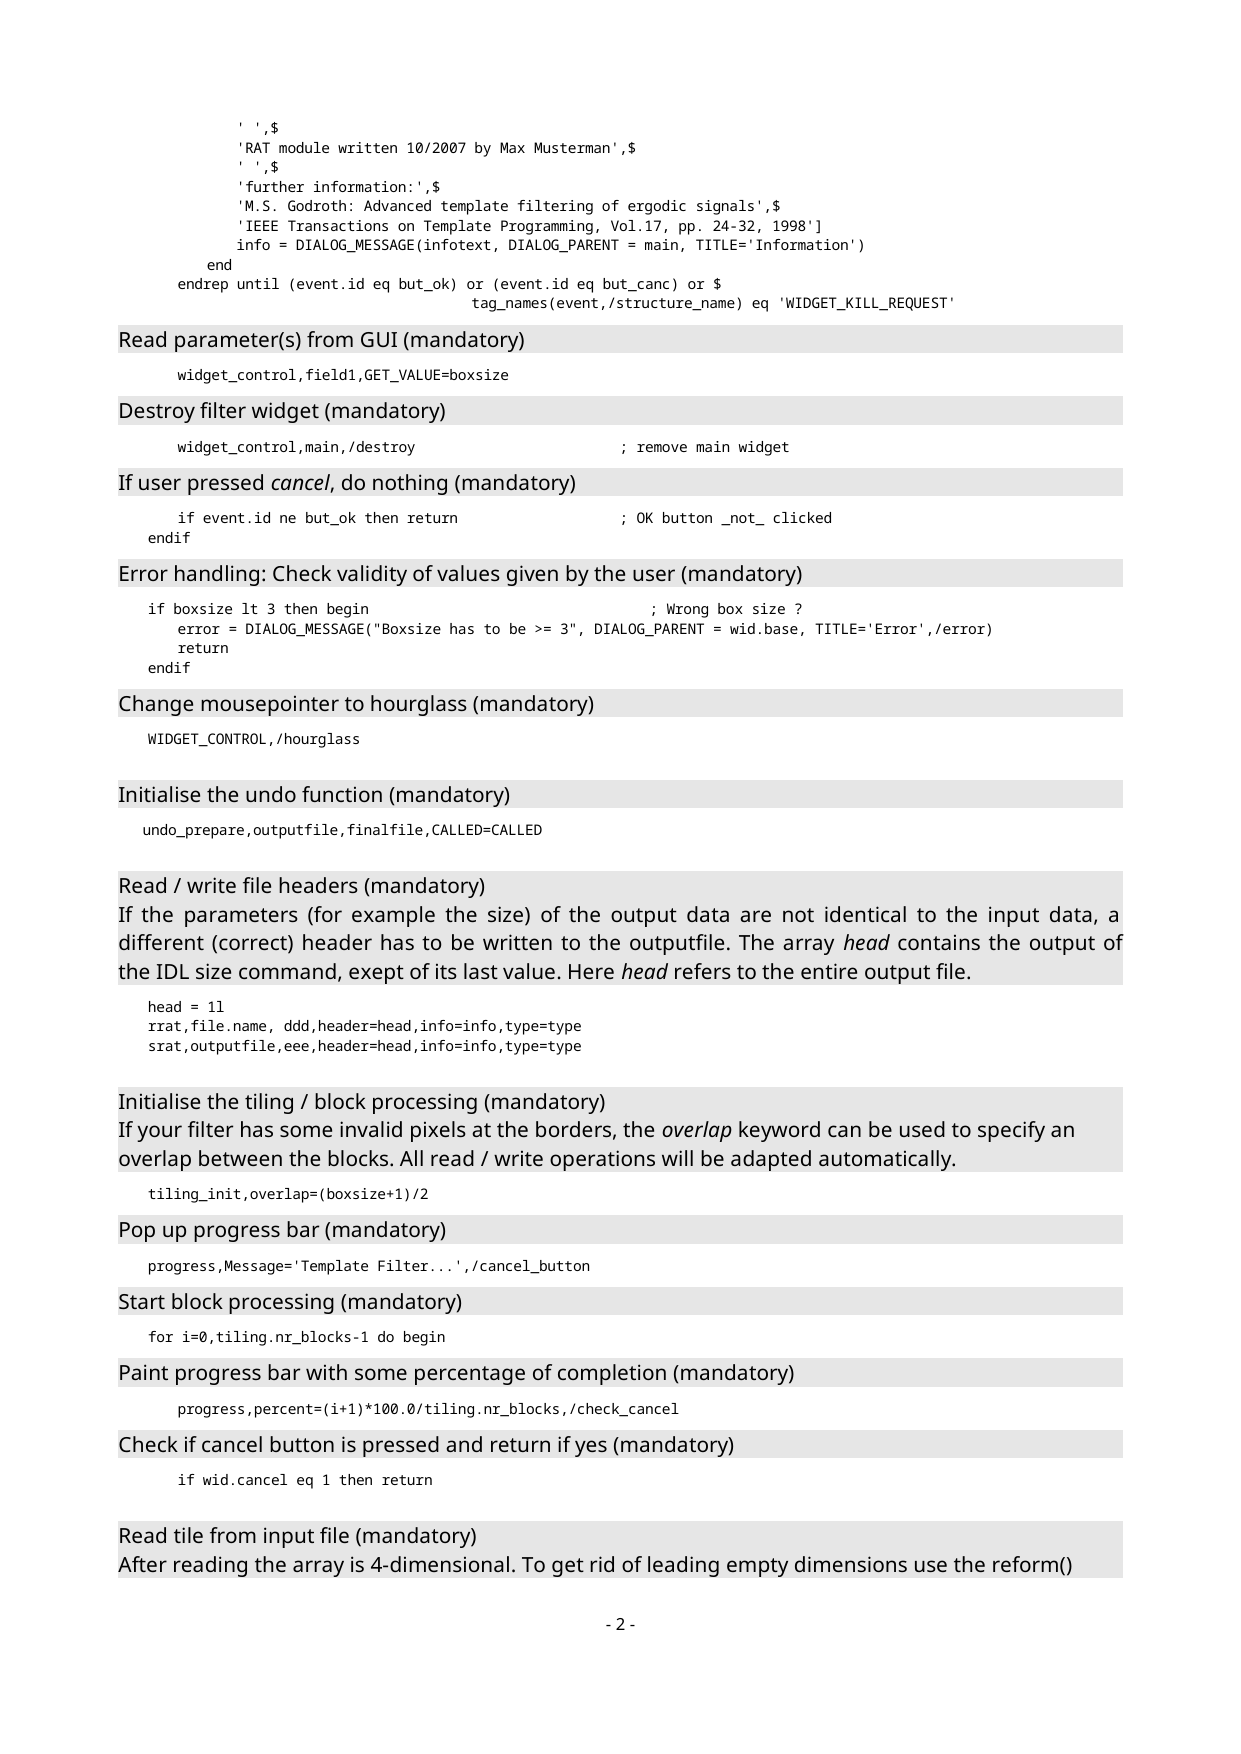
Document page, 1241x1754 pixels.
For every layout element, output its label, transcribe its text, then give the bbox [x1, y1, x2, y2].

text Read / write file headers (mandatory) If the parameters (for example the size) of the output data are not identical to the input data, a different (correct) header has to be written to the outputfile. The array head contains the output of the IDL size command, exept of its last value. Here head refers to the entire output file. [118, 871, 1123, 985]
text 'RAT module written 10/2007 by Max Musterman',$ [117, 138, 1123, 157]
text Initialise the undo function (mandatory) [118, 780, 1123, 808]
text widget_control,field1,GET_VALUE=boxsize [117, 365, 1123, 384]
text if boxsize lt 3 then begin ; Wrong box size ? [117, 599, 1123, 619]
text Paint progress bar with some percentage of completion (mandatory) [118, 1358, 1123, 1387]
text tag_names(event,/structure_name) eq 'WIDGET_KILL_REQUEST' [117, 293, 1123, 313]
text tiling_init,overlap=(boxsize+1)/2 [117, 1184, 1123, 1203]
text progress,percent=(i+1)*100.0/tiling.nr_blocks,/check_cancel [117, 1399, 1123, 1418]
text endif [117, 528, 1123, 547]
text Check if cancel button is pressed and return if yes (mandatory) [118, 1430, 1123, 1458]
text ' ',$ [117, 157, 1123, 177]
text rrat,file.name, ddd,header=head,info=info,type=type [117, 1016, 1123, 1036]
text Pop up progress bar (mandatory) [118, 1215, 1123, 1244]
text progress,Message='Template Filter...',/cancel_button [117, 1256, 1123, 1275]
text info = DIALOG_MESSAGE(infotext, DIALOG_PARENT = main, TITLE='Information') [117, 235, 1123, 254]
text srat,outputfile,eee,header=head,info=info,type=type [117, 1036, 1123, 1055]
text head = 1l [117, 997, 1123, 1016]
text endif [117, 658, 1123, 677]
text WIDGET_CONTROL,/hourglass [117, 729, 1123, 749]
text 'IEEE Transactions on Template Programming, Vol.17, pp. 24-32, 1998'] [117, 216, 1123, 235]
text if event.id ne but_ok then return ; OK button _not_ clicked [117, 508, 1123, 528]
text return [117, 638, 1123, 658]
text if wid.cancel eq 1 then return [117, 1470, 1123, 1490]
text If user pressed cancel, do nothing (mandatory) [118, 468, 1123, 496]
text ' ',$ [117, 118, 1123, 138]
text Change mousepointer to hourglass (mandatory) [118, 689, 1123, 717]
text widget_control,main,/destroy ; remove main widget [117, 437, 1123, 456]
text 'M.S. Godroth: Advanced template filtering of ergodic signals',$ [117, 196, 1123, 216]
text undo_prepare,outputfile,finalfile,CALLED=CALLED [117, 820, 1123, 840]
text Destroy filter widget (mandatory) [118, 396, 1123, 425]
text Error handling: Check validity of values given by the user (mandatory) [118, 559, 1123, 587]
text Read tile from input file (mandatory) After reading the array is 4-dimensional. To get rid of leading empty dimensions use the reform() [118, 1521, 1123, 1578]
text for i=0,tiling.nr_blocks-1 do begin [117, 1327, 1123, 1347]
text 'further information:',$ [117, 177, 1123, 196]
text Read parameter(s) from GUI (mandatory) [118, 325, 1123, 353]
text Start block processing (mandatory) [118, 1287, 1123, 1315]
text error = DIALOG_MESSAGE("Boxsize has to be >= 3", DIALOG_PARENT = wid.base, TITLE='Error',/error) [117, 619, 1123, 638]
text Initialise the tiling / block processing (mandatory) If your filter has some invalid pixels at the borders, the overlap keyword can be used to specify an overlap between the blocks. All read / write operations will be adapted automatically. [118, 1087, 1123, 1172]
text end [117, 254, 1123, 274]
text endrep until (event.id eq but_ok) or (event.id eq but_canc) or $ [117, 274, 1123, 293]
